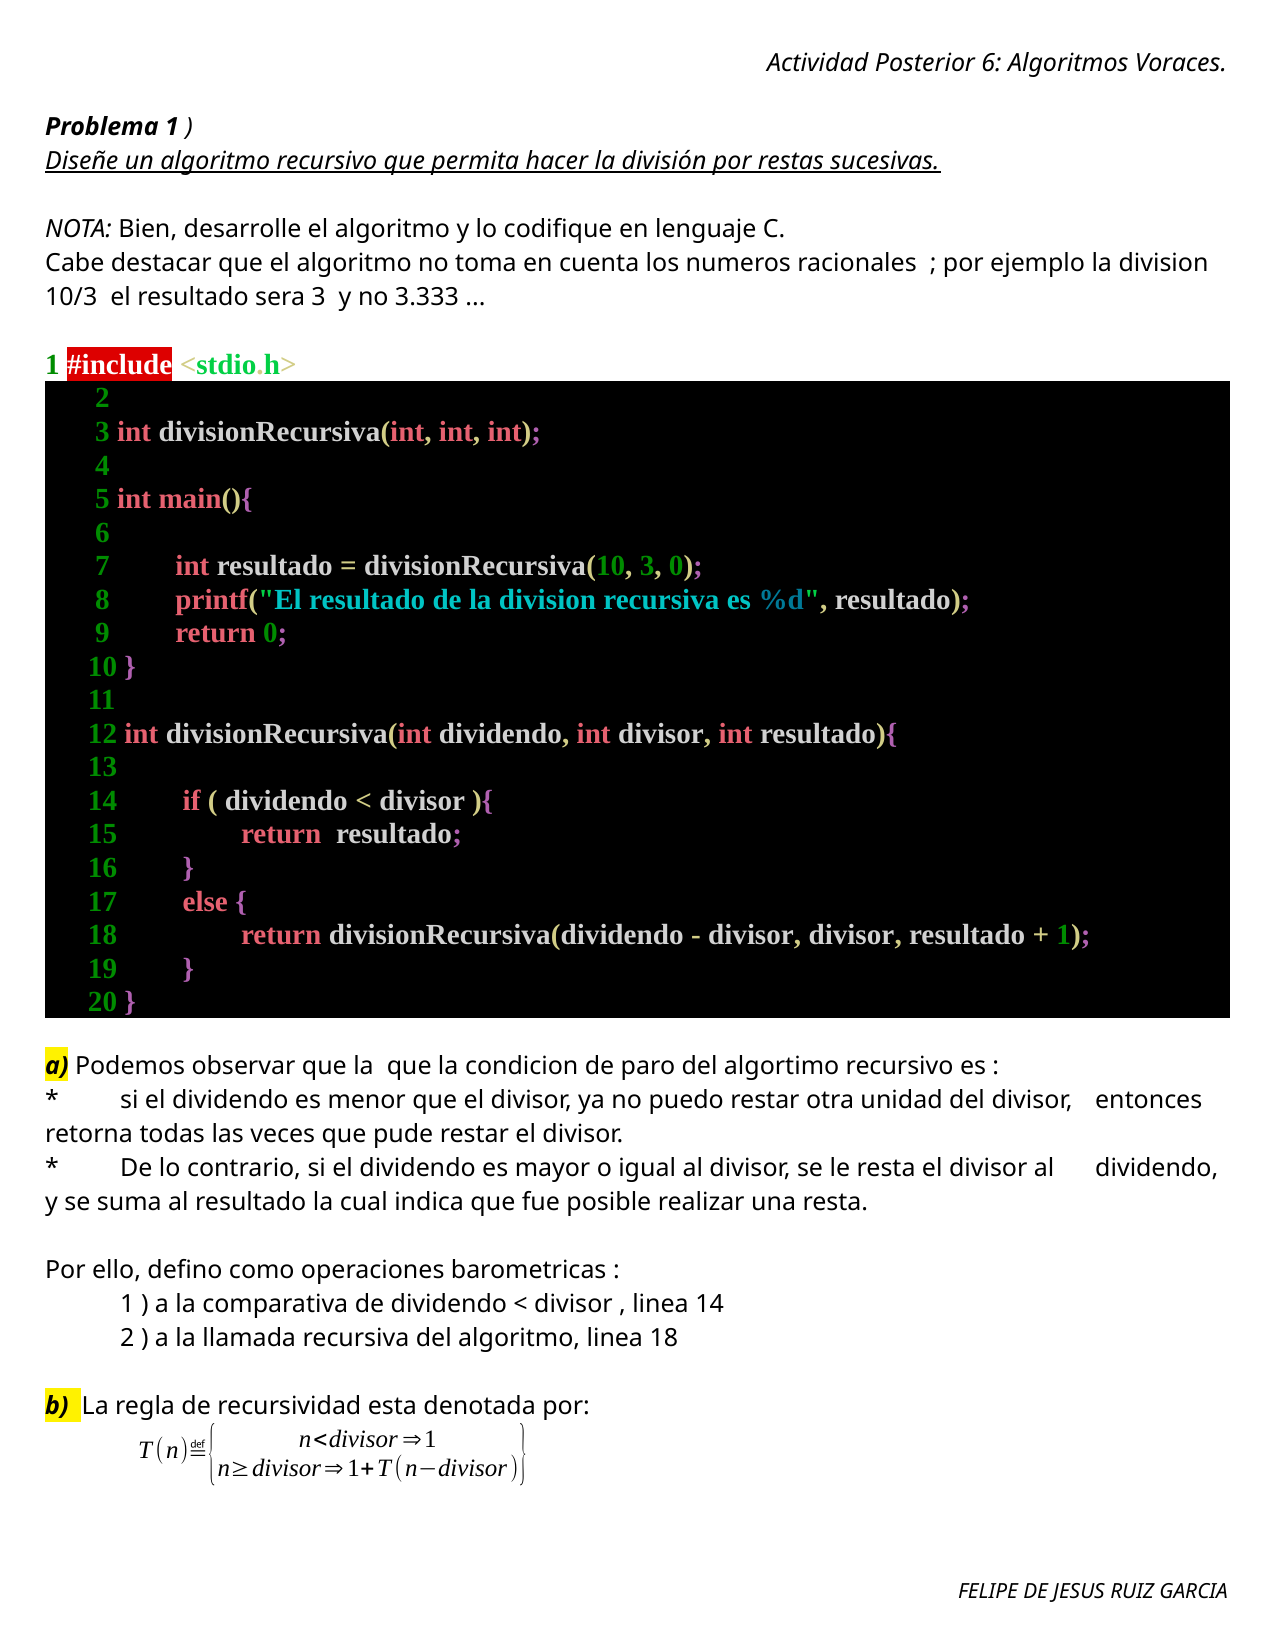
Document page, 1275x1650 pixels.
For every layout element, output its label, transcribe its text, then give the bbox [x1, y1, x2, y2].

text 17 else { [45, 884, 1230, 917]
text NOTA: Bien, desarrolle el algoritmo y lo codifique en lenguaje C. [45, 177, 1230, 245]
text 1 #include <stdio.h> [45, 347, 1230, 381]
text 1 ) a la comparativa de dividendo < divisor , linea 14 [45, 1286, 1230, 1320]
text 8 printf("El resultado de la division recursiva es %d", resultado); [45, 582, 1230, 615]
text Cabe destacar que el algoritmo no toma en cuenta los numeros racionales ; por ejemplo la division 10/3 el resultado sera 3 y no 3.333 ... [45, 245, 1230, 313]
text 18 return divisionRecursiva(dividendo - divisor, divisor, resultado + 1); [45, 917, 1230, 951]
text 15 return resultado; [45, 817, 1230, 850]
text 2 [45, 381, 1230, 414]
text 4 [45, 448, 1230, 481]
text 16 } [45, 850, 1230, 884]
text 19 } [45, 951, 1230, 984]
text 9 return 0; [45, 615, 1230, 649]
text Diseñe un algoritmo recursivo que permita hacer la división por restas sucesivas. [45, 143, 1230, 177]
text Por ello, defino como operaciones barometricas : [45, 1252, 1230, 1286]
text 2 ) a la llamada recursiva del algoritmo, linea 18 [45, 1320, 1230, 1354]
text 20 } [45, 984, 1230, 1018]
text 10 } [45, 649, 1230, 682]
text 12 int divisionRecursiva(int dividendo, int divisor, int resultado){ [45, 716, 1230, 749]
text 11 [45, 682, 1230, 716]
text 7 int resultado = divisionRecursiva(10, 3, 0); [45, 548, 1230, 582]
text 13 [45, 749, 1230, 783]
text b) La regla de recursividad esta denotada por: [45, 1388, 1230, 1422]
text 5 int main(){ [45, 481, 1230, 515]
text * si el dividendo es menor que el divisor, ya no puedo restar otra unidad del divisor, entonces retorna todas las veces que pude restar el divisor. [45, 1081, 1230, 1149]
text 3 int divisionRecursiva(int, int, int); [45, 414, 1230, 448]
text Problema 1 ) [45, 108, 1230, 143]
text 14 if ( dividendo < divisor ){ [45, 783, 1230, 817]
text 6 [45, 515, 1230, 548]
text * De lo contrario, si el dividendo es mayor o igual al divisor, se le resta el divisor al dividendo, y se suma al resultado la cual indica que fue posible realizar una resta. [45, 1149, 1230, 1218]
text a) Podemos observar que la que la condicion de paro del algortimo recursivo es : [45, 1047, 1230, 1081]
